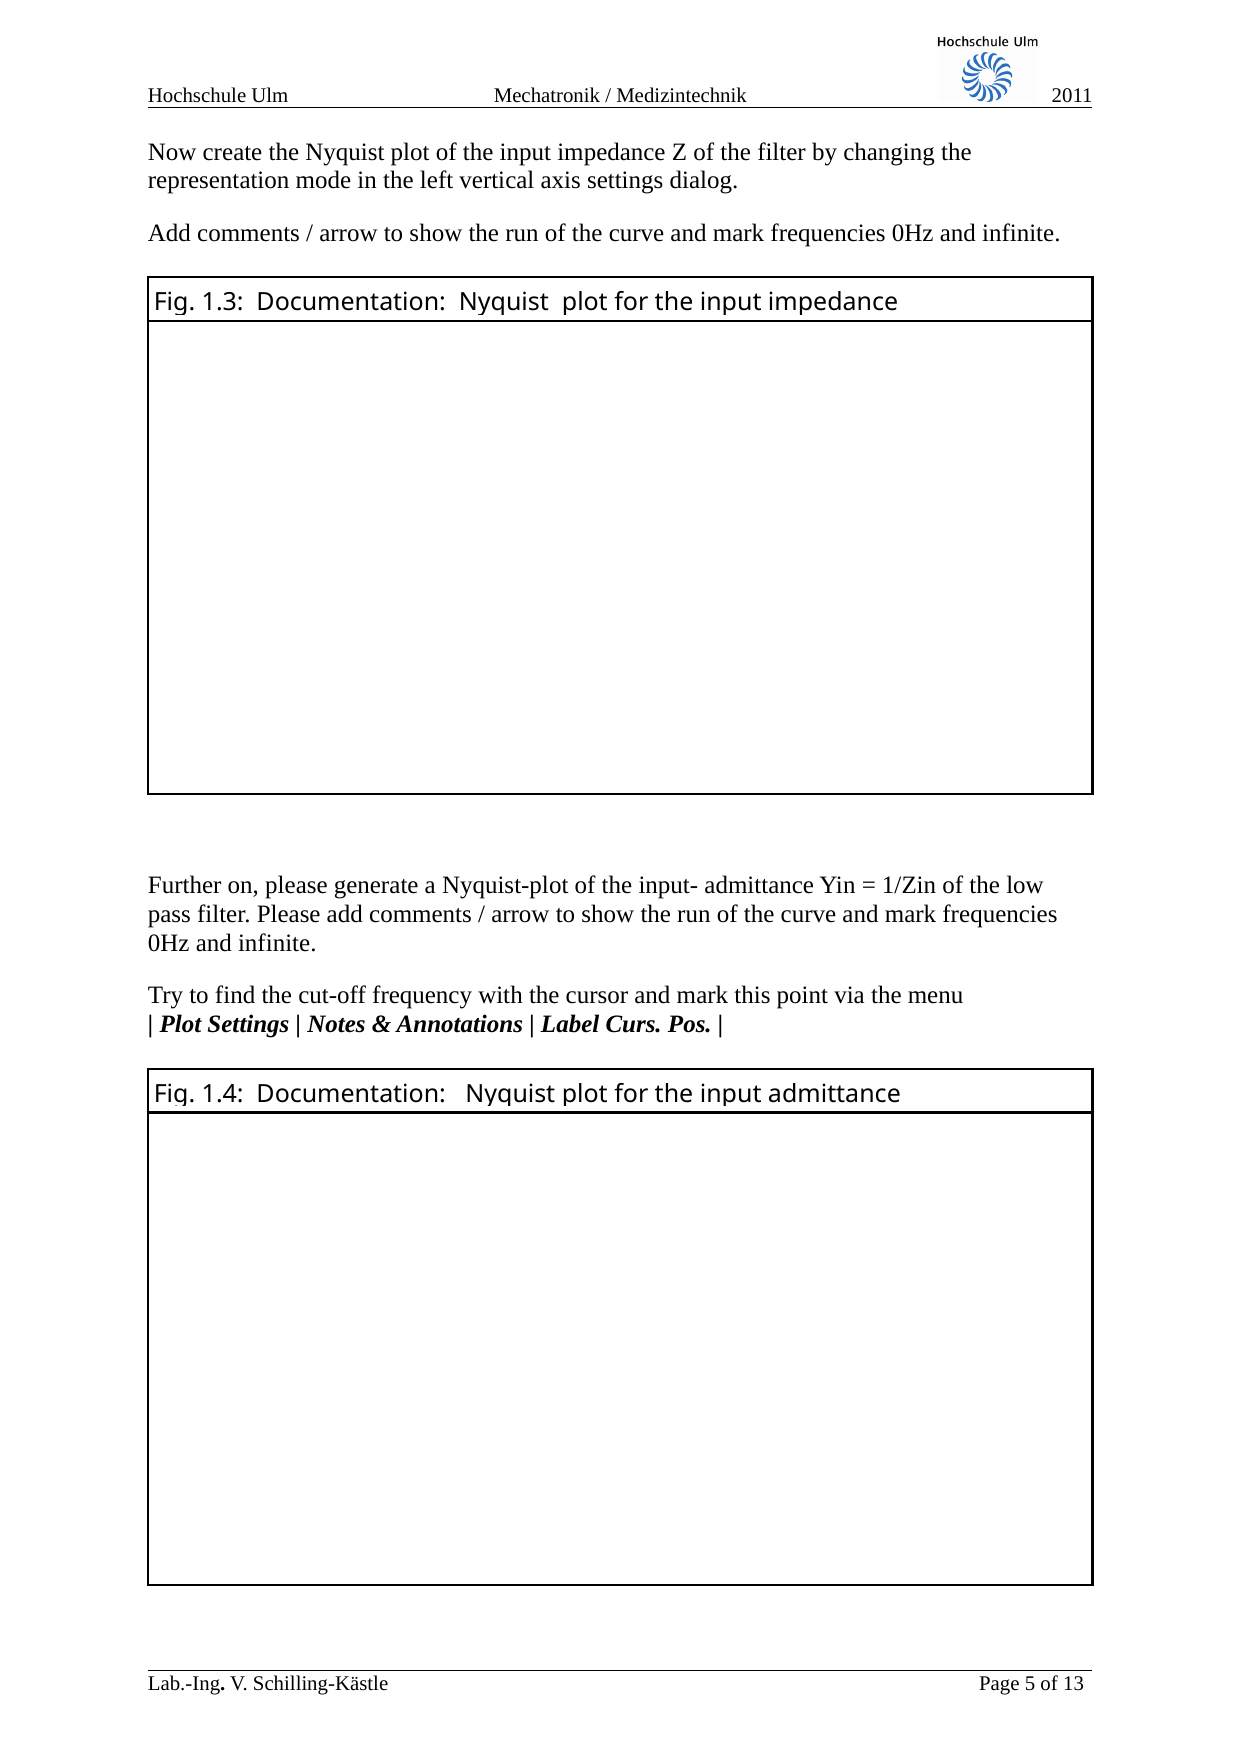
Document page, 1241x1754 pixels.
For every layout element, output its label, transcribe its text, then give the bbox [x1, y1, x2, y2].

table_header Fig. 1.4: Documentation: Nyquist plot for the input admittance [149, 1070, 1091, 1111]
table_header Fig. 1.3: Documentation: Nyquist plot for the input impedance [149, 278, 1091, 320]
table_cell [149, 1114, 1091, 1584]
text Now create the Nyquist plot of the input impedance Z of the filter by changing the representation mode in the left vertical axis settings dialog. [148, 108, 1092, 194]
text Add comments / arrow to show the run of the curve and mark frequencies 0Hz and infinite. [148, 218, 1092, 246]
text Try to find the cut-off frequency with the cursor and mark this point via the menu | Plot Settings | Notes & Annotations | Label Curs. Pos. | [148, 980, 1092, 1038]
picture [933, 30, 1042, 106]
table_cell [149, 322, 1091, 792]
text Further on, please generate a Nyquist-plot of the input- admittance Yin = 1/Zin of the low pass filter. Please add comments / arrow to show the run of the curve and mark frequencies 0Hz and infinite. [148, 871, 1092, 957]
